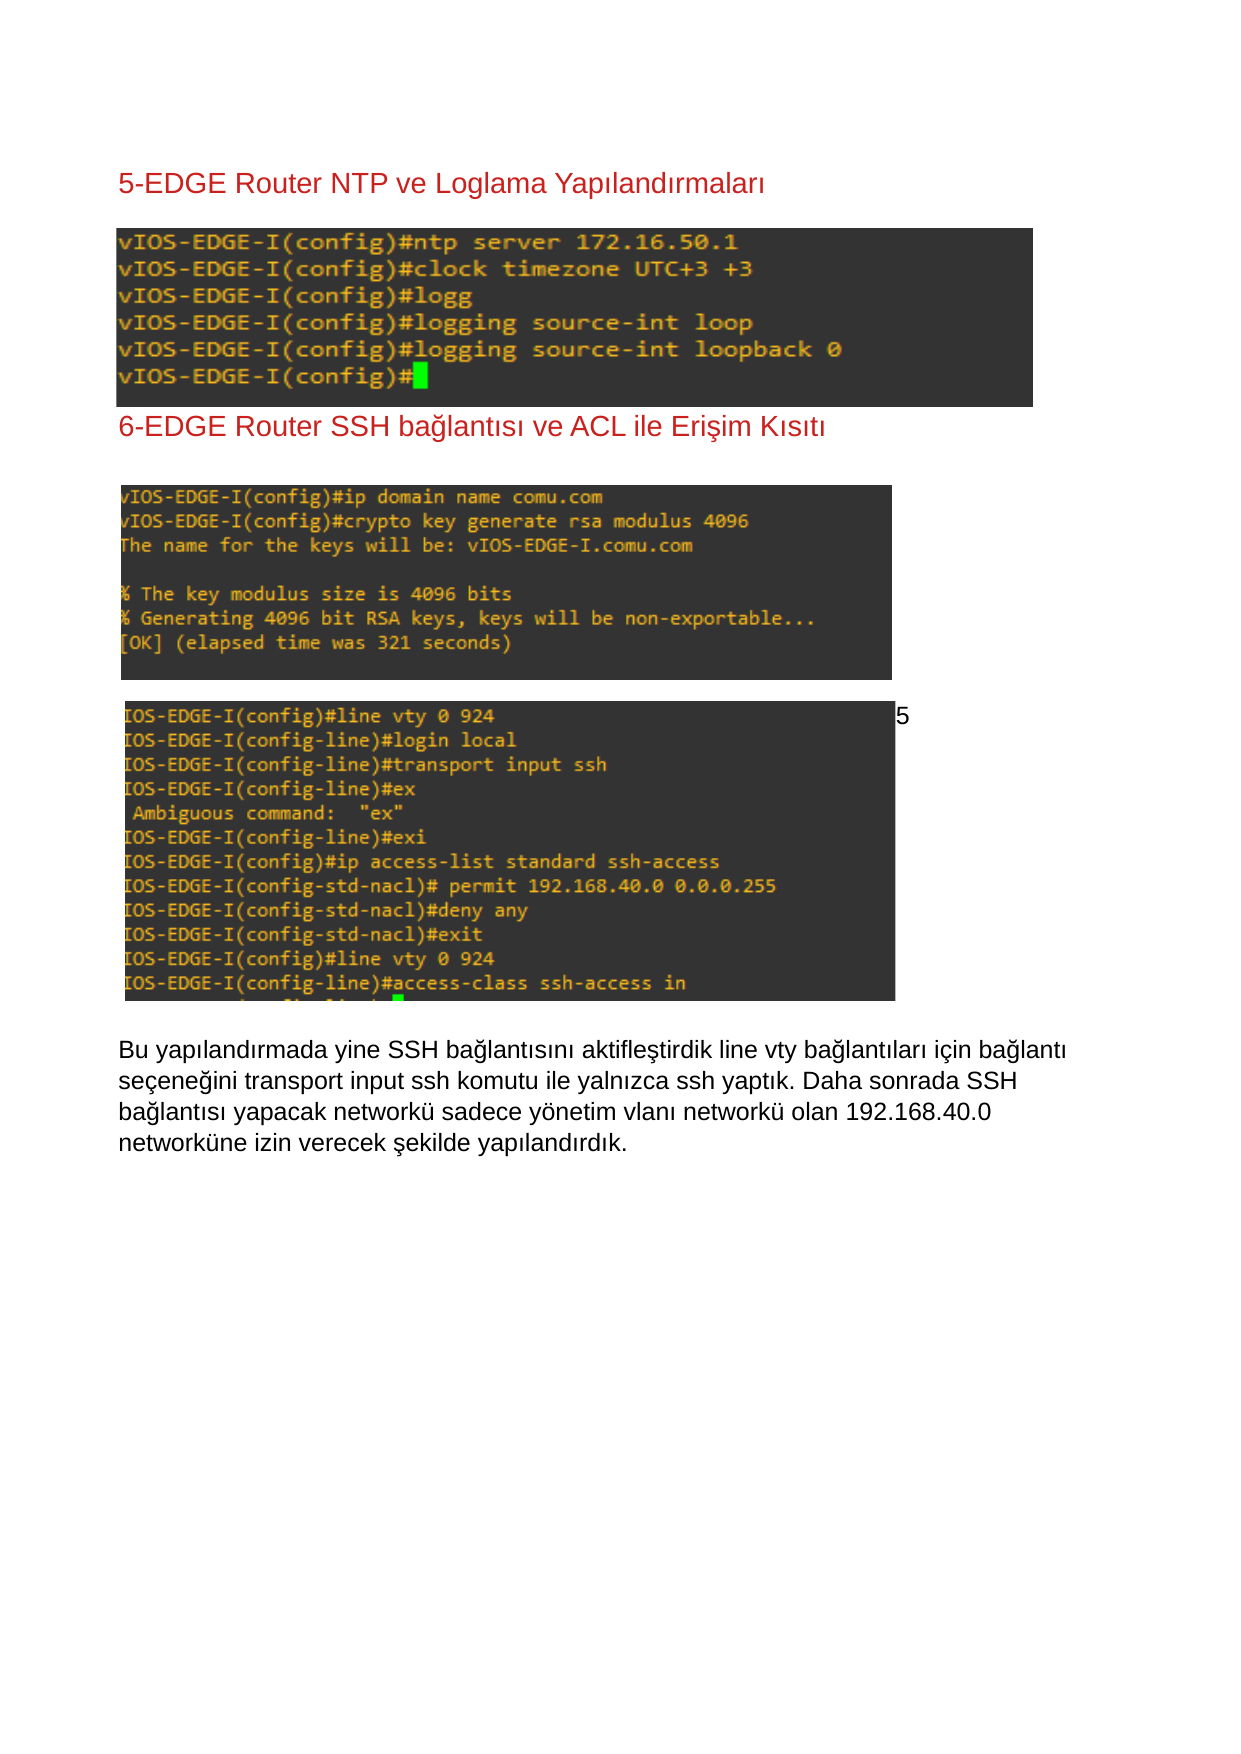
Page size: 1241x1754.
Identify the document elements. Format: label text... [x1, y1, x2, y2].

picture [121, 485, 892, 680]
picture [116, 228, 1033, 407]
picture [125, 701, 896, 1001]
text [118, 701, 125, 729]
text 5 [896, 701, 1122, 729]
text 6-EDGE Router SSH bağlantısı ve ACL ile Erişim Kısıtı [118, 409, 1122, 443]
text Bu yapılandırmada yine SSH bağlantısını aktifleştirdik line vty bağlantıları için bağlantı seçeneğini transport input ssh komutu ile yalnızca ssh yaptık. Daha sonrada SSH bağlantısı yapacak networkü sadece yönetim vlanı networkü olan 192.168.40.0 networküne izin verecek şekilde yapılandırdık. [118, 1035, 1122, 1157]
text 5-EDGE Router NTP ve Loglama Yapılandırmaları [118, 166, 1122, 199]
